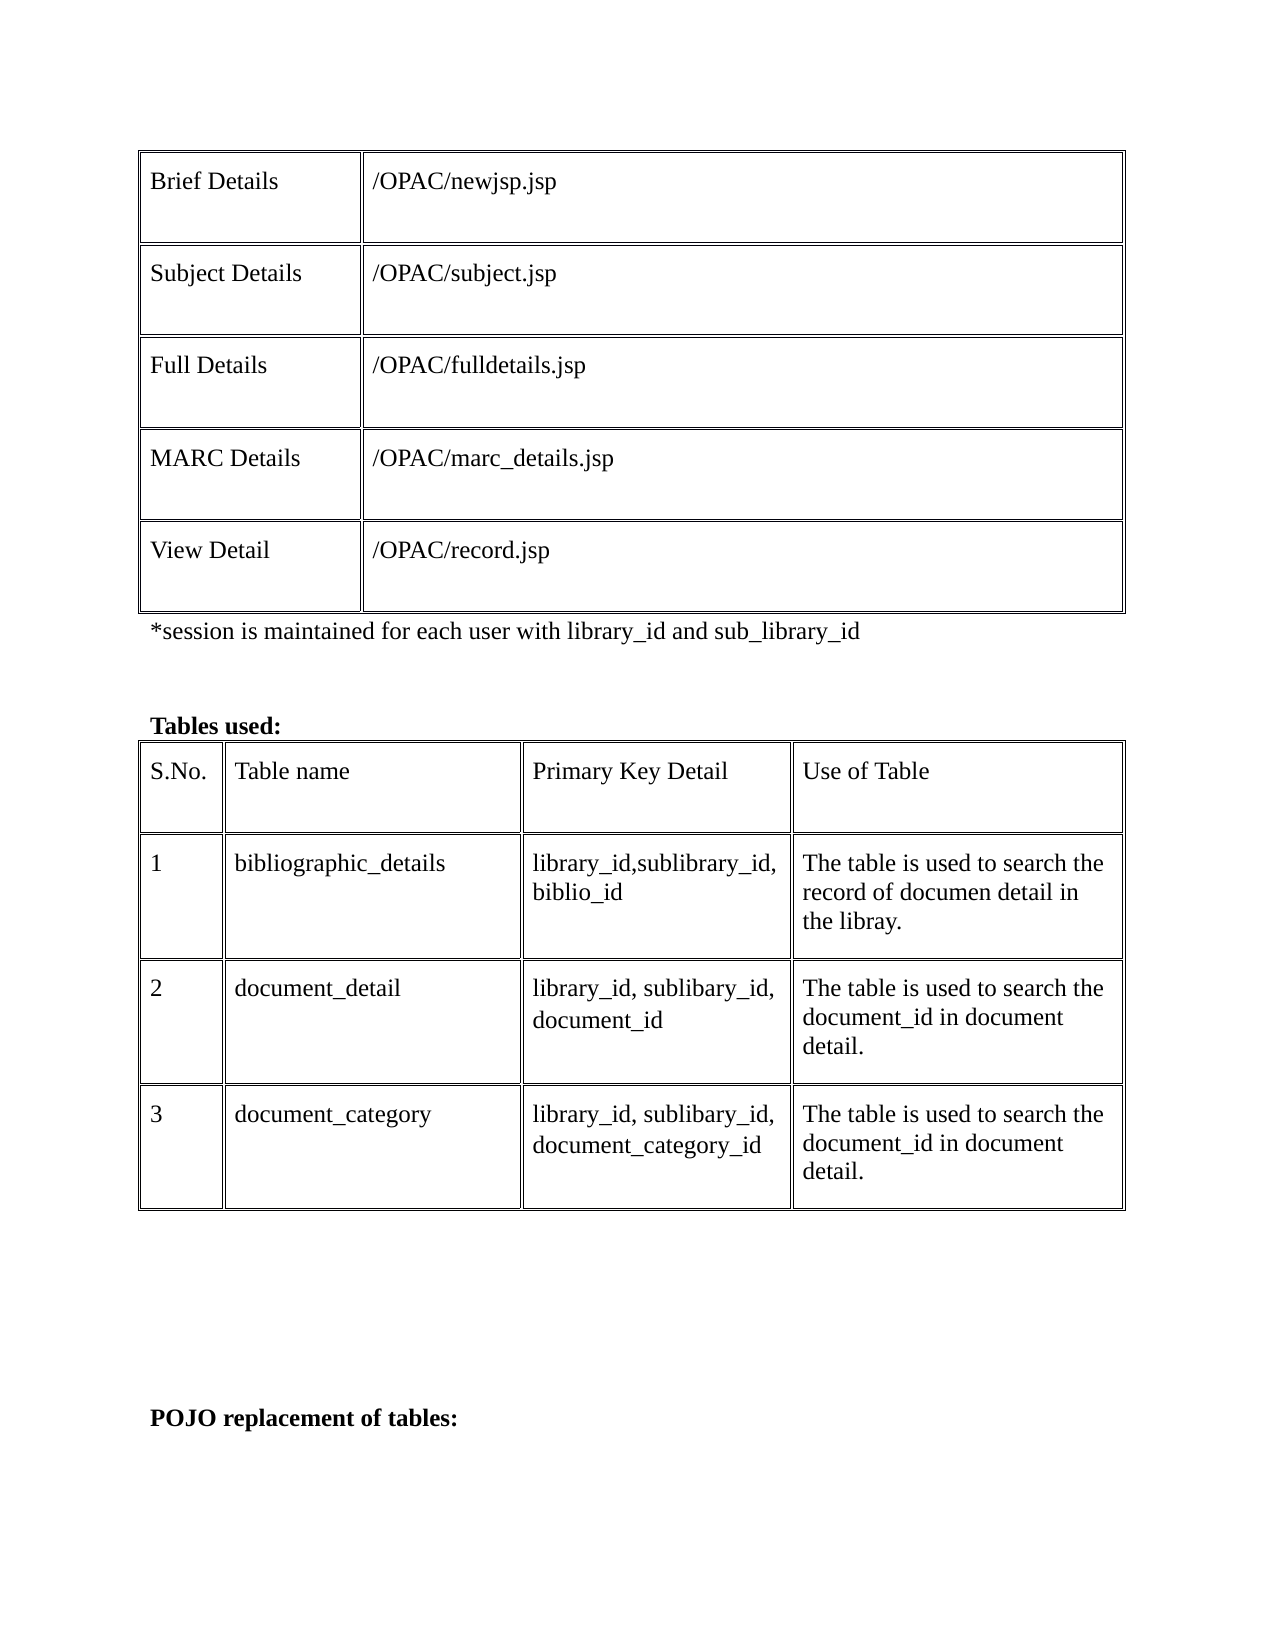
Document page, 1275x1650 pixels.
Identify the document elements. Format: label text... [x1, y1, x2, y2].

table_header S.No. [141, 743, 222, 832]
table_cell 1 [141, 835, 222, 957]
table_cell /OPAC/marc_details.jsp [364, 430, 1122, 519]
table_cell /OPAC/record.jsp [364, 522, 1122, 611]
table_cell bibliographic_details [226, 835, 520, 957]
table_cell View Detail [141, 522, 360, 611]
table_cell library_id, sublibary_id, document_category_id [524, 1086, 790, 1208]
table_cell The table is used to search the record of documen detail in the libray. [794, 835, 1122, 957]
table_cell 2 [141, 961, 222, 1083]
table_cell Brief Details [141, 153, 360, 242]
table_cell /OPAC/subject.jsp [364, 246, 1122, 334]
text POJO replacement of tables: [150, 1403, 1125, 1432]
table_cell The table is used to search the document_id in document detail. [794, 961, 1122, 1083]
table_cell library_id, sublibary_id, document_id [524, 961, 790, 1083]
table_cell document_category [226, 1086, 520, 1208]
table_cell 3 [141, 1086, 222, 1208]
table_header Table name [226, 743, 520, 832]
table_cell library_id,sublibrary_id,biblio_id [524, 835, 790, 957]
text *session is maintained for each user with library_id and sub_library_id [150, 616, 1125, 645]
table_cell document_detail [226, 961, 520, 1083]
text Tables used: [150, 711, 1125, 740]
table_cell /OPAC/newjsp.jsp [364, 153, 1122, 242]
table_cell /OPAC/fulldetails.jsp [364, 338, 1122, 427]
table_header Use of Table [794, 743, 1122, 832]
table_header Primary Key Detail [524, 743, 790, 832]
table_cell MARC Details [141, 430, 360, 519]
table_cell The table is used to search the document_id in document detail. [794, 1086, 1122, 1208]
table_cell Full Details [141, 338, 360, 427]
table_cell Subject Details [141, 246, 360, 334]
